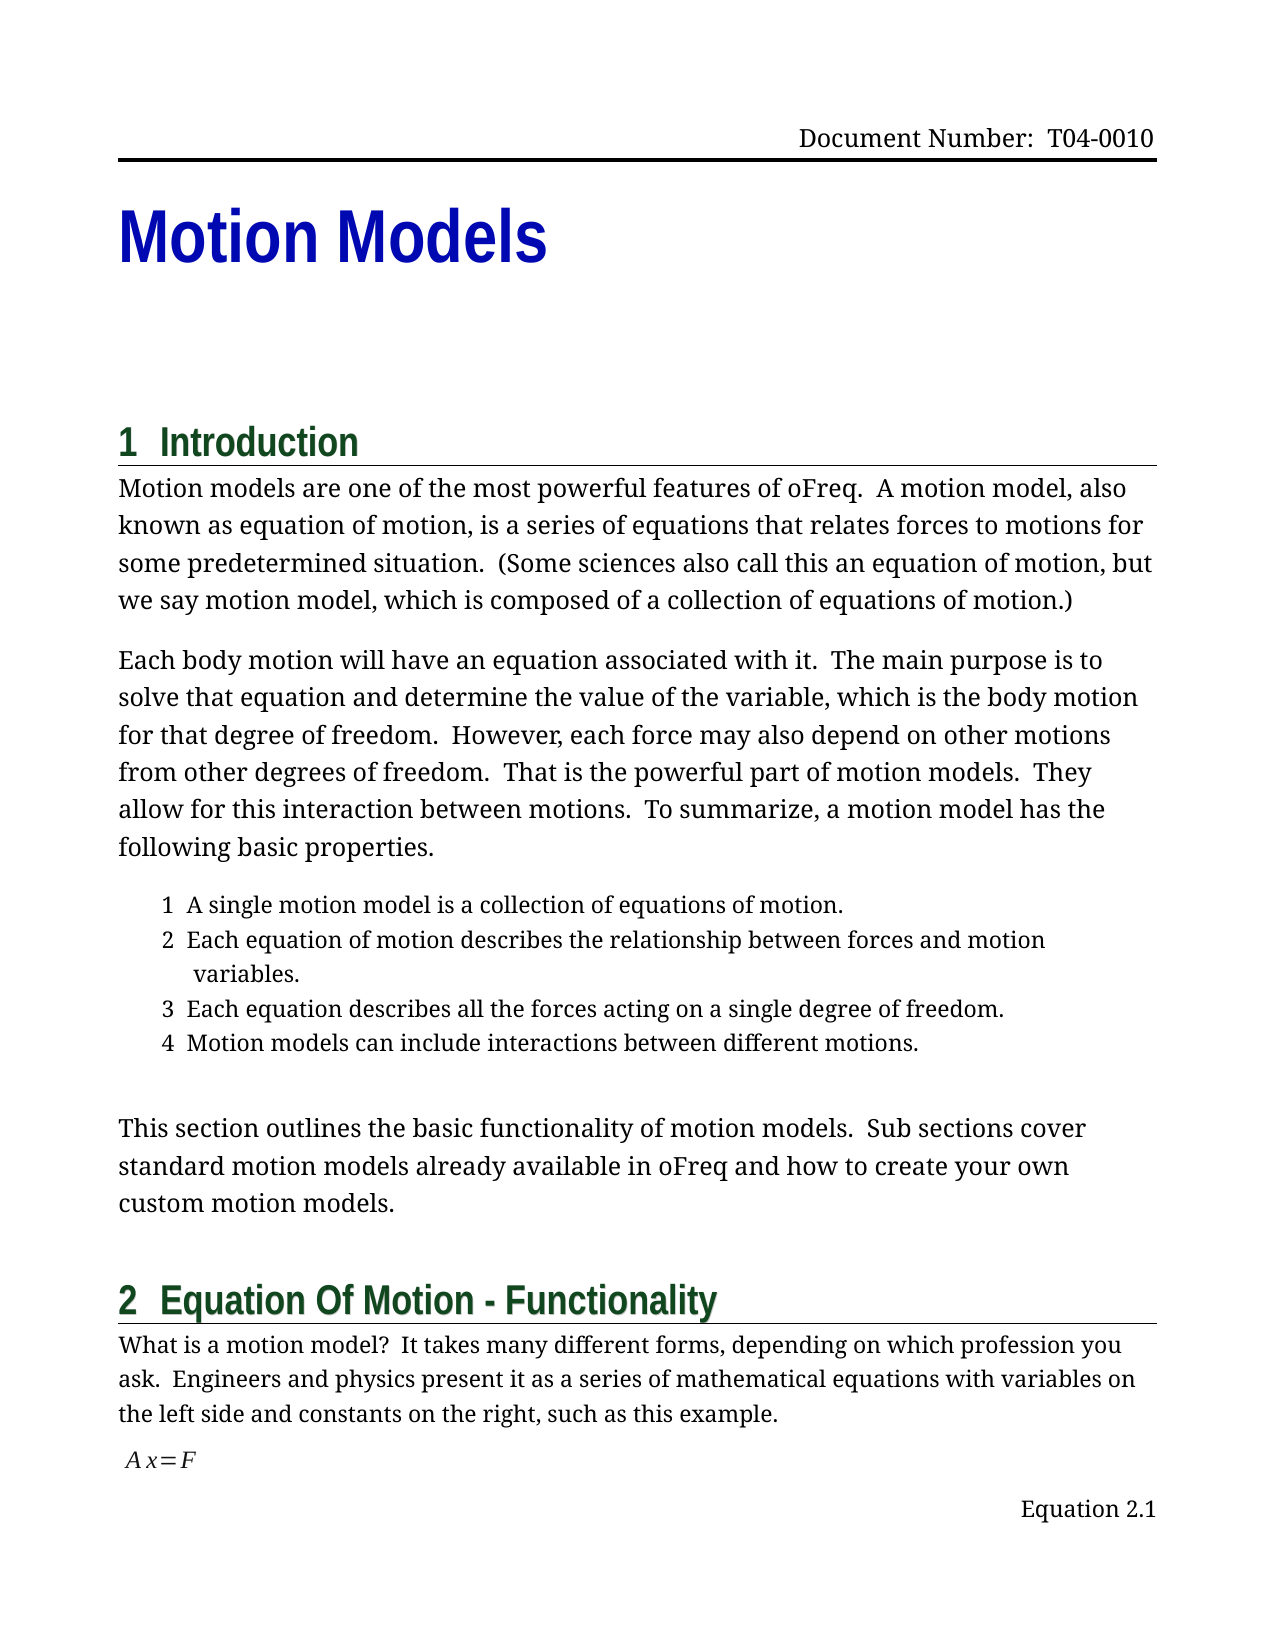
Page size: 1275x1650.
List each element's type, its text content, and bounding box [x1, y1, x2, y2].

text What is a motion model? It takes many different forms, depending on which profession you ask. Engineers and physics present it as a series of mathematical equations with variables on the left side and constants on the right, such as this example. [118, 1329, 1157, 1429]
subtitle Equation of Motion - Functionality [118, 1275, 1157, 1323]
list A single motion model is a collection of equations of motion. [156, 889, 1157, 921]
subtitle Introduction [118, 417, 1157, 465]
list Each equation describes all the forces acting on a single degree of freedom. [156, 993, 1157, 1024]
text This section outlines the basic functionality of motion models. Sub sections cover standard motion models already available in oFreq and how to create your own custom motion models. [118, 1111, 1157, 1219]
list Each equation of motion describes the relationship between forces and motion variables. [156, 924, 1157, 989]
list Motion models can include interactions between different motions. [156, 1027, 1157, 1058]
text Equation 2.1 [118, 1493, 1157, 1524]
text Each body motion will have an equation associated with it. The main purpose is to solve that equation and determine the value of the variable, which is the body motion for that degree of freedom. However, each force may also depend on other motions from other degrees of freedom. That is the powerful part of motion models. They allow for this interaction between motions. To summarize, a motion model has the following basic properties. [118, 643, 1157, 864]
text Motion models are one of the most powerful features of oFreq. A motion model, also known as equation of motion, is a series of equations that relates forces to motions for some predetermined situation. (Some sciences also call this an equation of motion, but we say motion model, which is composed of a collection of equations of motion.) [118, 471, 1157, 617]
title Motion Models [118, 192, 1157, 278]
